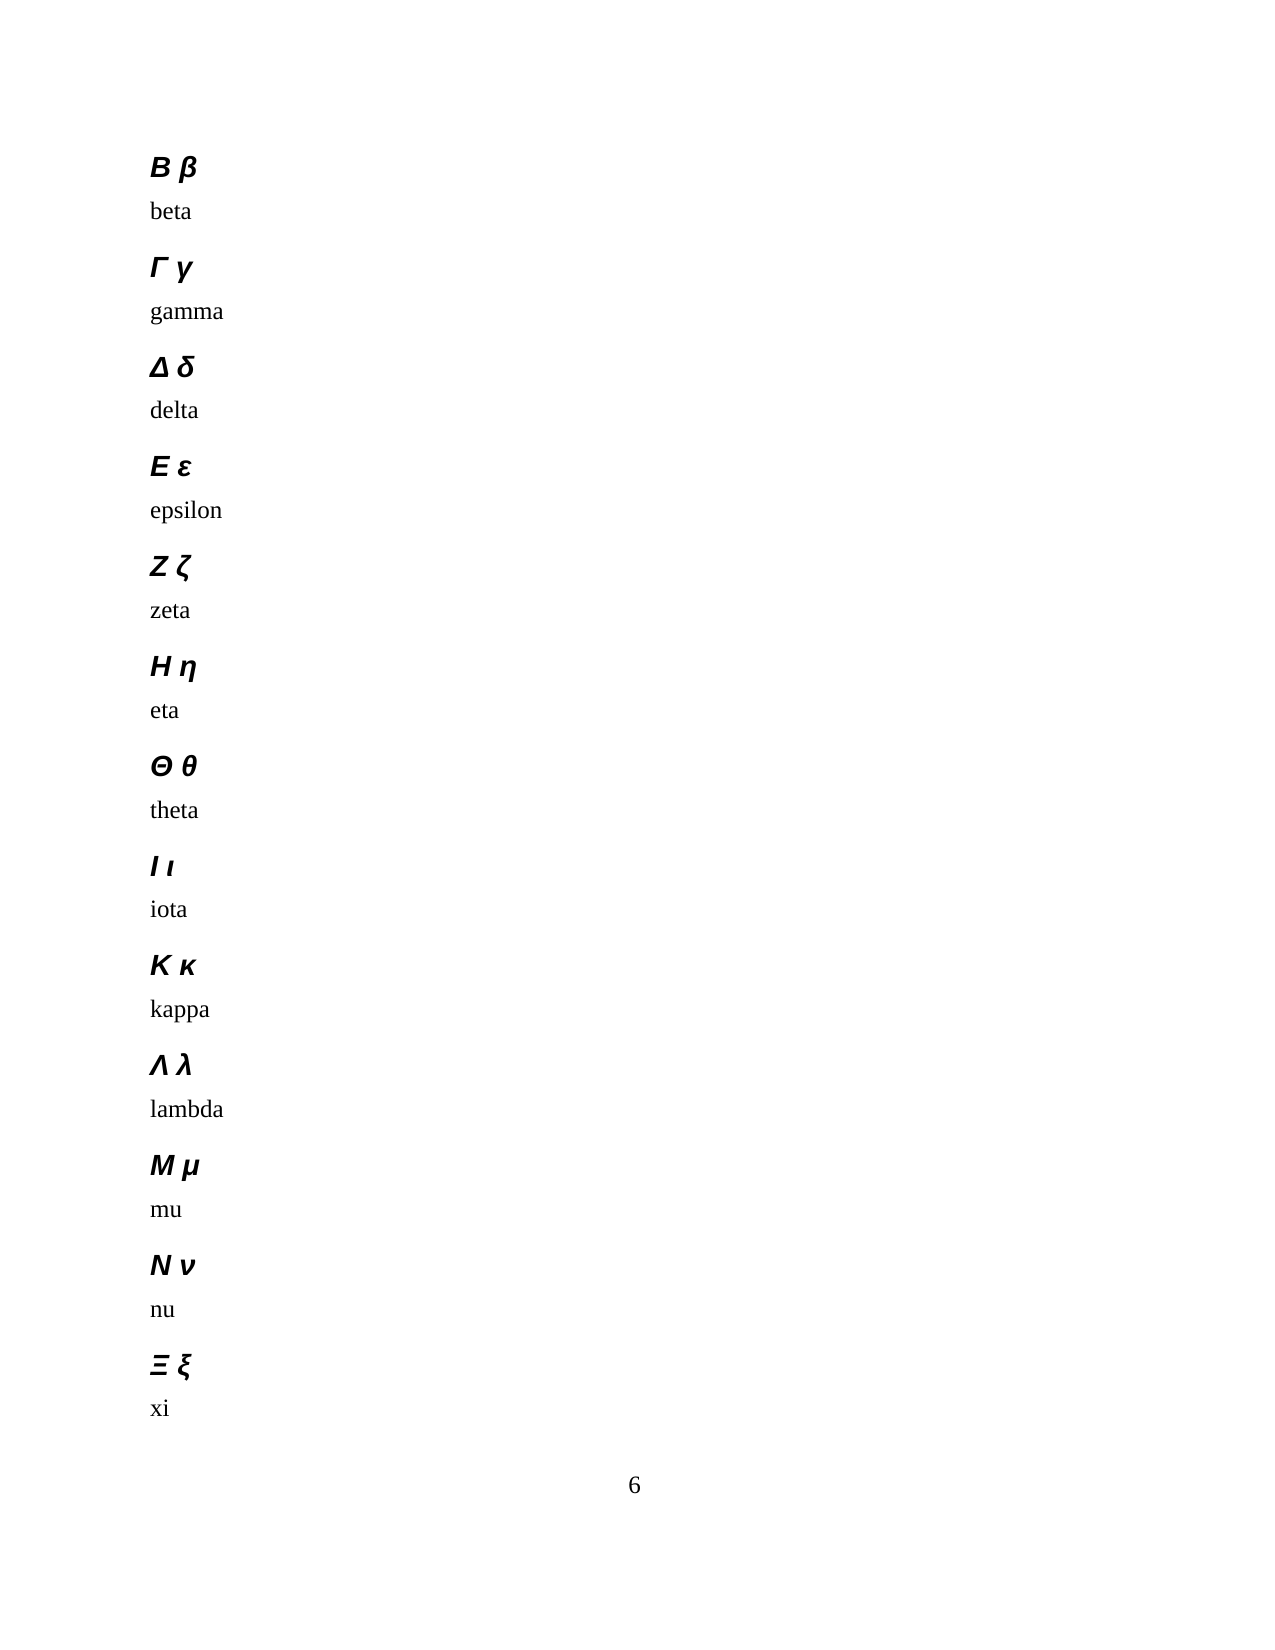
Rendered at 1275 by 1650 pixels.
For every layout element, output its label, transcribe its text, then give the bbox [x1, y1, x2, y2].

subtitle Ζ ζ [150, 549, 1125, 583]
text beta [150, 196, 1125, 225]
subtitle Γ γ [150, 250, 1125, 283]
text nu [150, 1294, 1125, 1322]
text epsilon [150, 495, 1125, 524]
text gamma [150, 296, 1125, 324]
subtitle Ξ ξ [150, 1347, 1125, 1381]
subtitle Ε ε [150, 449, 1125, 483]
text xi [150, 1393, 1125, 1422]
text eta [150, 695, 1125, 724]
subtitle Ι ι [150, 848, 1125, 882]
text lambda [150, 1094, 1125, 1123]
text theta [150, 795, 1125, 823]
text delta [150, 396, 1125, 424]
subtitle Ν ν [150, 1248, 1125, 1281]
subtitle Δ δ [150, 349, 1125, 383]
text zeta [150, 595, 1125, 624]
text mu [150, 1194, 1125, 1223]
subtitle Κ κ [150, 948, 1125, 982]
subtitle Η η [150, 649, 1125, 682]
subtitle Β β [150, 150, 1125, 183]
subtitle Μ μ [150, 1148, 1125, 1181]
text iota [150, 894, 1125, 923]
subtitle Θ θ [150, 749, 1125, 782]
text kappa [150, 994, 1125, 1023]
subtitle Λ λ [150, 1048, 1125, 1082]
